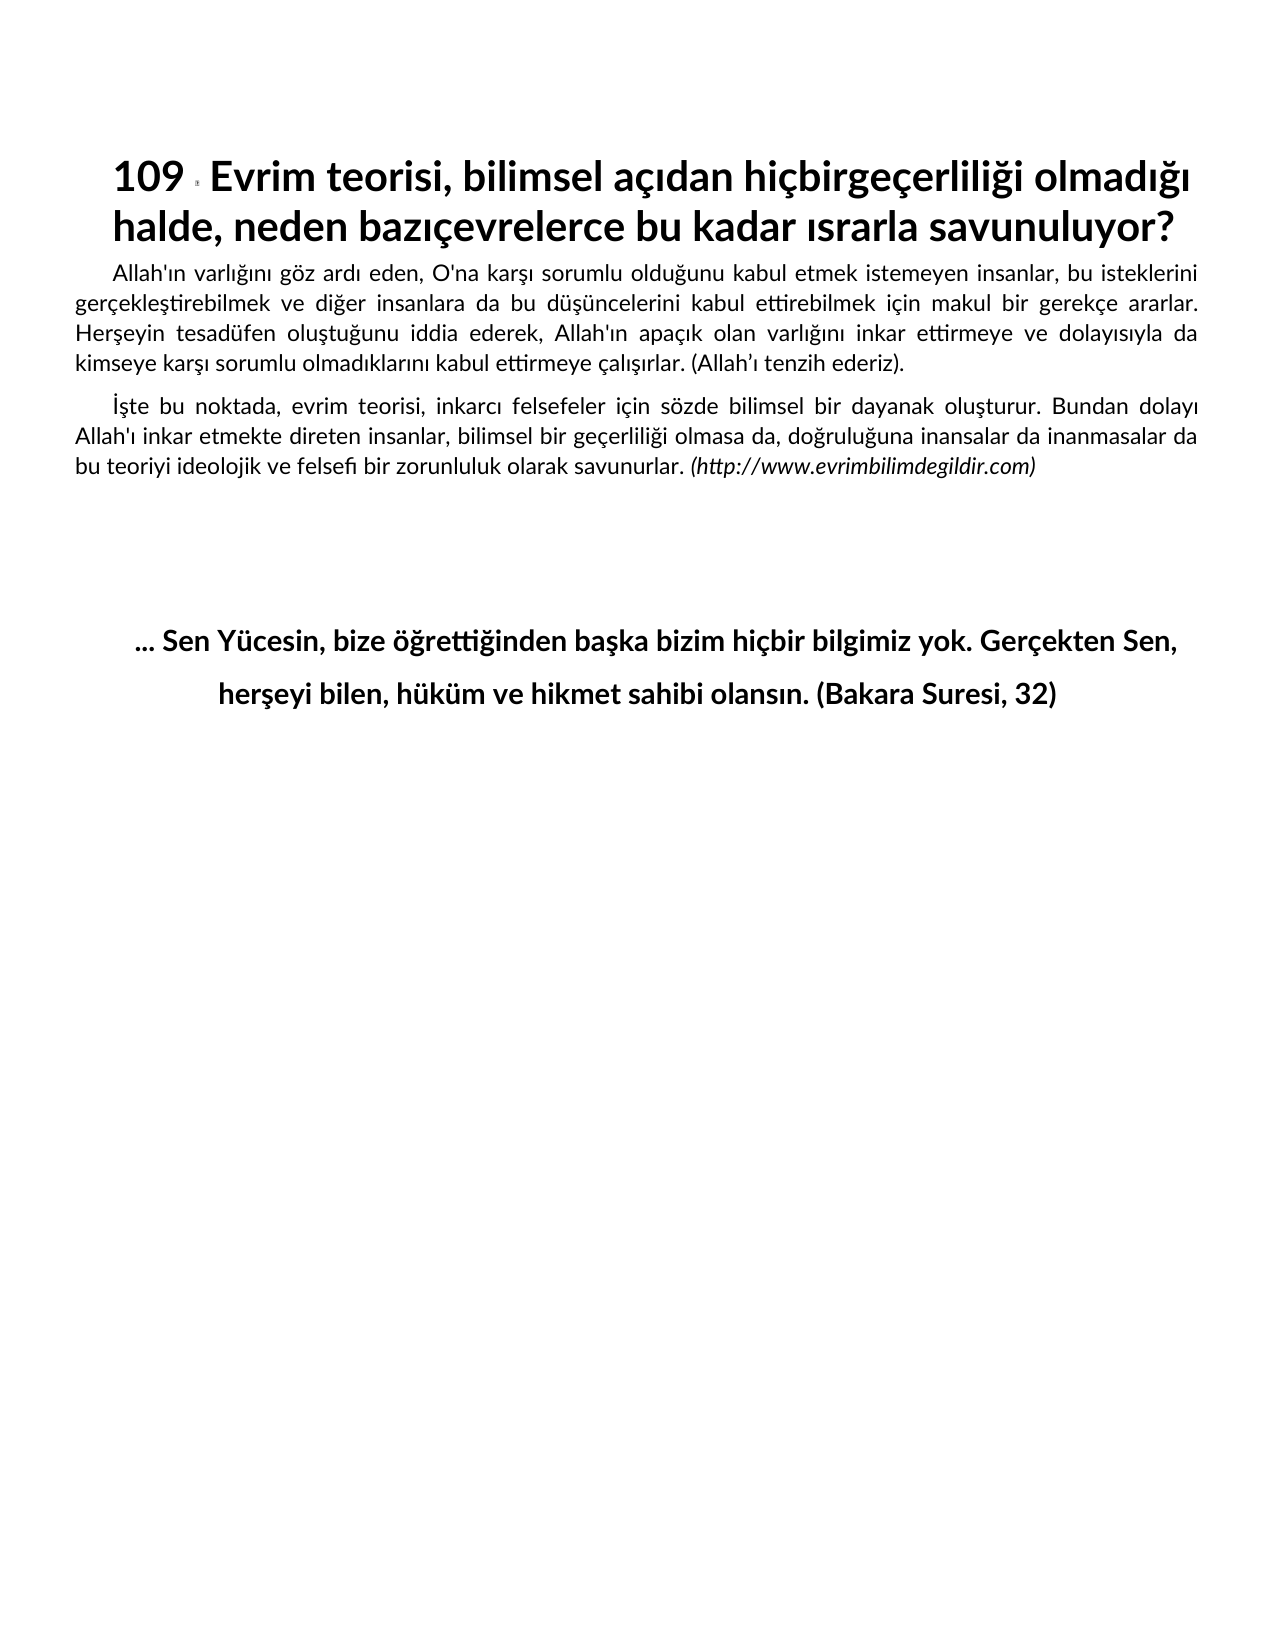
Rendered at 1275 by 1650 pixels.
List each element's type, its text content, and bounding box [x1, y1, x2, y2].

subtitle 109  Evrim teorisi, bilimsel açıdan hiçbirgeçerliliği olmadığı halde, neden bazıçevrelerce bu kadar ısrarla savunuluyor? [112, 150, 1200, 250]
text ... Sen Yücesin, bize öğrettiğinden başka bizim hiçbir bilgimiz yok. Gerçekten Sen, herşeyi bilen, hüküm ve hikmet sahibi olansın. (Bakara Suresi, 32) [75, 623, 1200, 710]
text Allah'ın varlığını göz ardı eden, O'na karşı sorumlu olduğunu kabul etmek istemeyen insanlar, bu isteklerini gerçekleştirebilmek ve diğer insanlara da bu düşüncelerini kabul ettirebilmek için makul bir gerekçe ararlar. Herşeyin tesadüfen oluştuğunu iddia ederek, Allah'ın apaçık olan varlığını inkar ettirmeye ve dolayısıyla da kimseye karşı sorumlu olmadıklarını kabul ettirmeye çalışırlar. (Allah’ı tenzih ederiz). [75, 258, 1200, 376]
text İşte bu noktada, evrim teorisi, inkarcı felsefeler için sözde bilimsel bir dayanak oluşturur. Bundan dolayı Allah'ı inkar etmekte direten insanlar, bilimsel bir geçerliliği olmasa da, doğruluğuna inansalar da inanmasalar da bu teoriyi ideolojik ve felsefi bir zorunluluk olarak savunurlar. (http://www.evrimbilimdegildir.com) [75, 392, 1200, 479]
